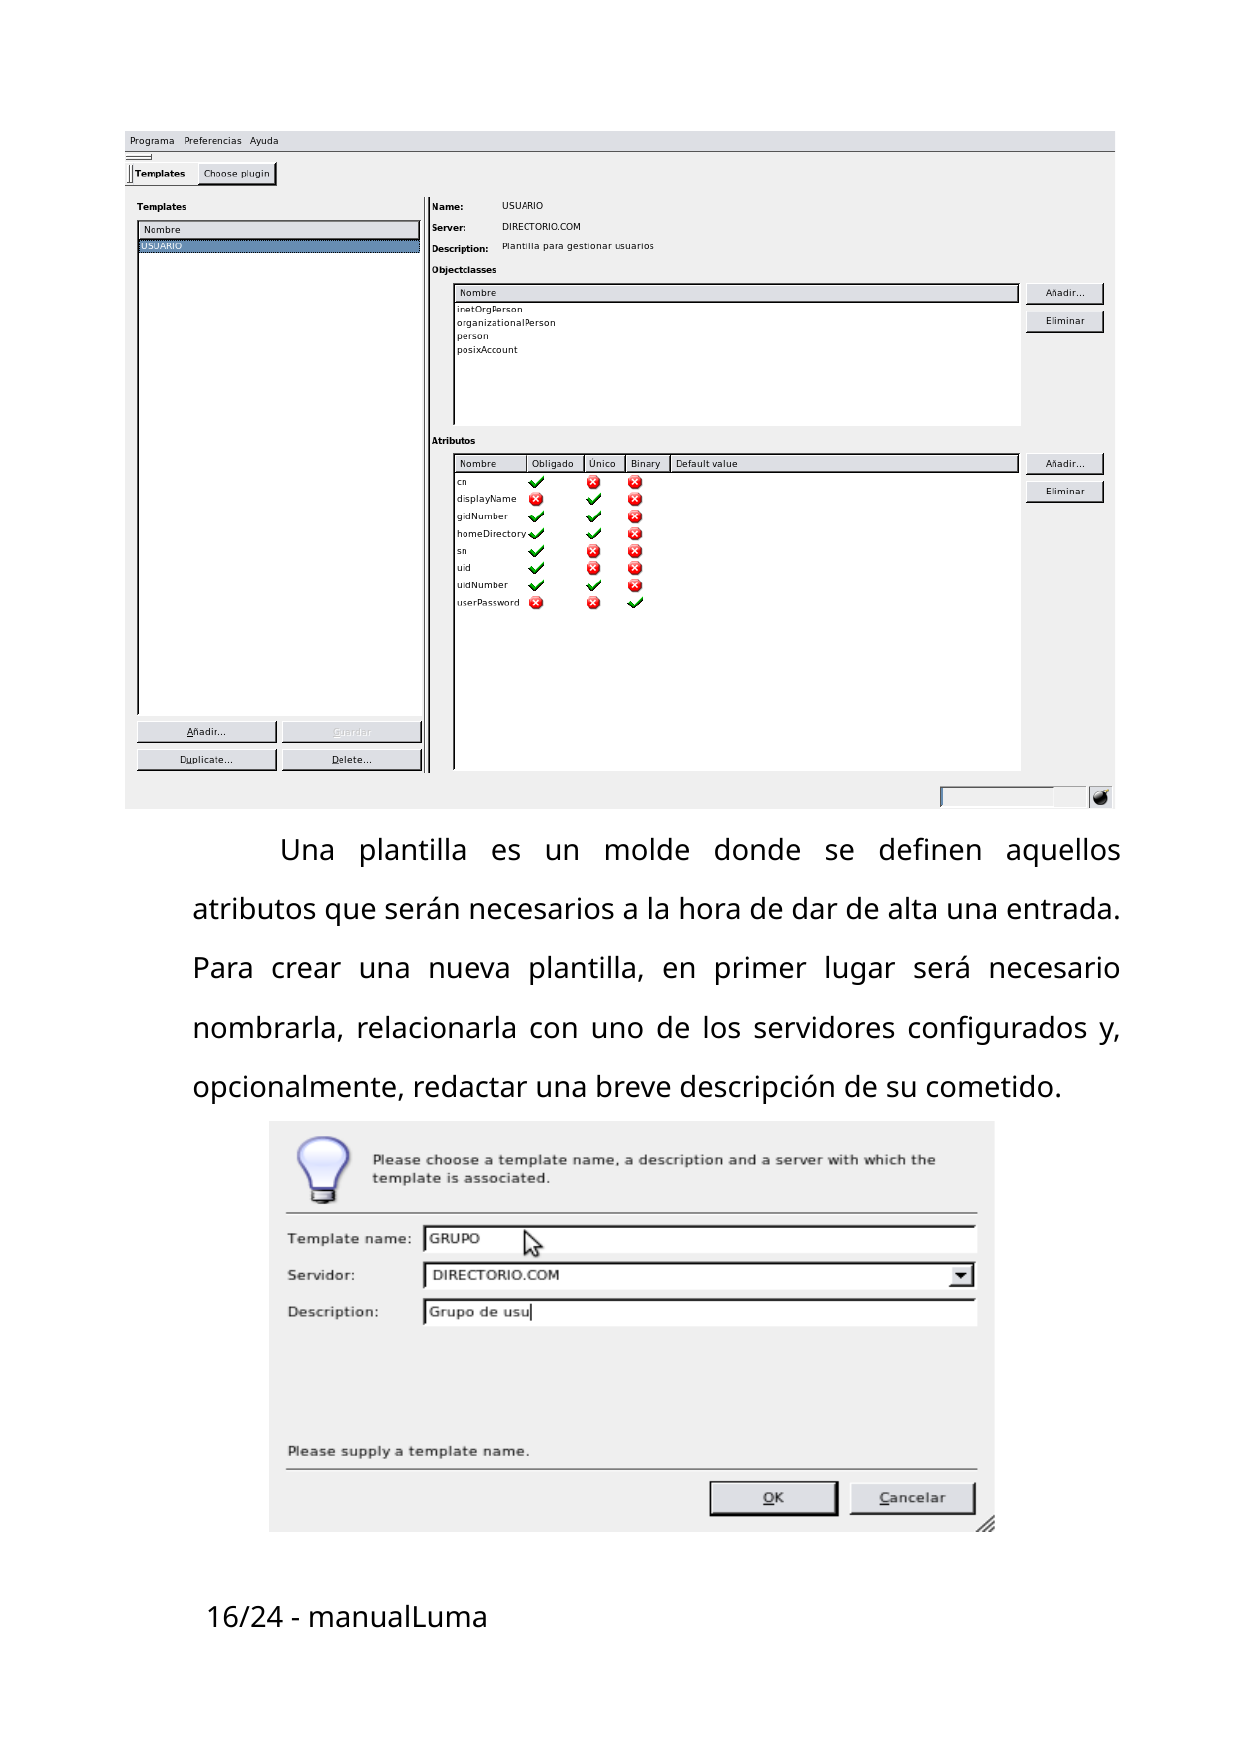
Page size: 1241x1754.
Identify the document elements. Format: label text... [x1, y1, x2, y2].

picture [269, 1121, 995, 1532]
text Una plantilla es un molde donde se definen aquellos atributos que serán necesarios a la hora de dar de alta una entrada. Para crear una nueva plantilla, en primer lugar será necesario nombrarla, relacionarla con uno de los servidores configurados y, opcionalmente, redactar una breve descripción de su cometido. [192, 118, 1122, 1106]
picture [125, 131, 1116, 809]
